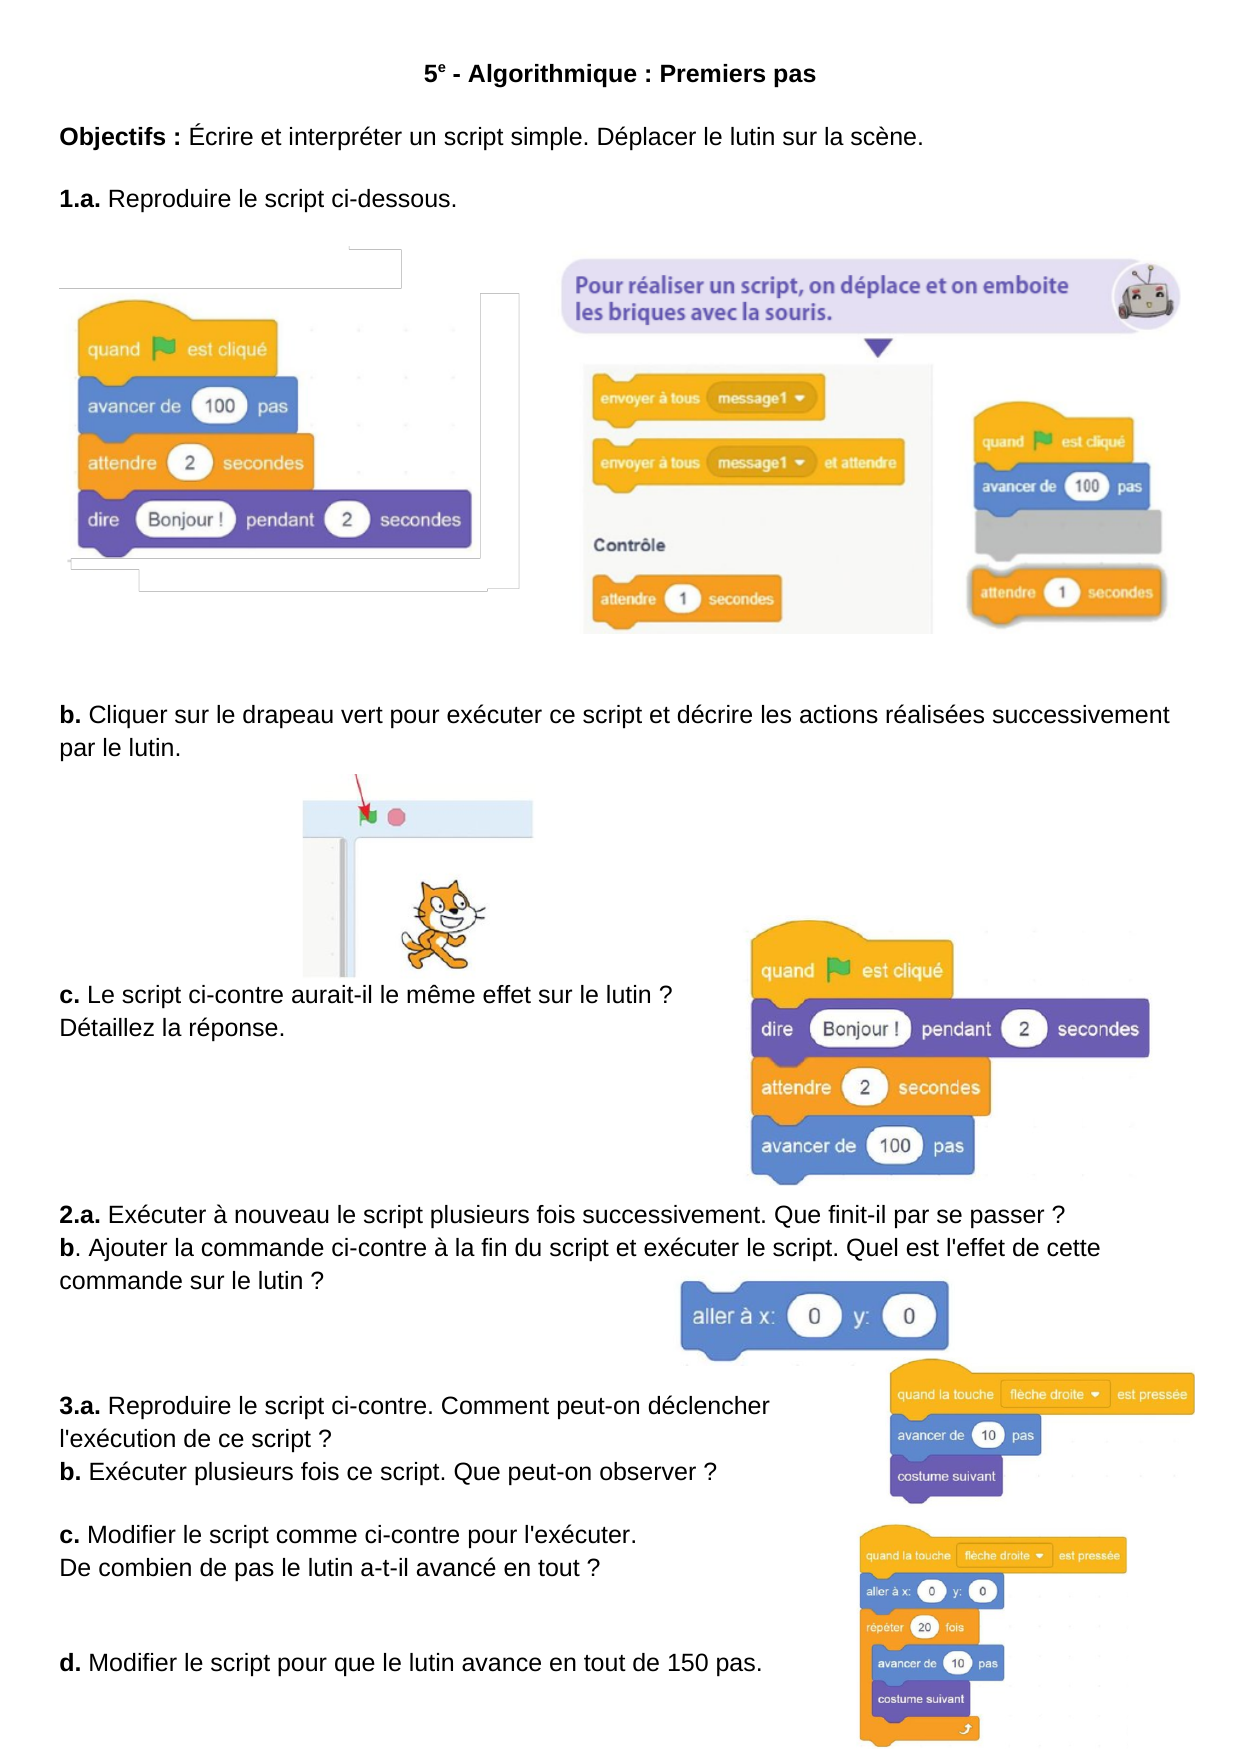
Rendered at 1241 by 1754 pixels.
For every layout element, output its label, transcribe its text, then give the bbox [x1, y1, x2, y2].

text Objectifs : Écrire et interpréter un script simple. Déplacer le lutin sur la scène. [59, 122, 1181, 150]
text [1129, 1520, 1181, 1582]
picture [738, 915, 1154, 1186]
text d. Modifier le script pour que le lutin avance en tout de 150 pas. [59, 1615, 853, 1677]
text 5e - Algorithmique : Premiers pas [59, 59, 1181, 88]
text [1129, 1615, 1181, 1677]
text 2.a. Exécuter à nouveau le script plusieurs fois successivement. Que finit-il par se passer ? b. Ajouter la commande ci-contre à la fin du script et exécuter le script. Quel est l'effet de cette commande sur le lutin ? [59, 1200, 1181, 1295]
text b. Cliquer sur le drapeau vert pour exécuter ce script et décrire les actions réalisées successivement par le lutin. [59, 700, 1181, 762]
text c. Le script ci-contre aurait-il le même effet sur le lutin ? Détaillez la réponse. [59, 796, 1181, 1042]
picture [672, 1269, 1195, 1508]
picture [853, 1513, 1129, 1749]
text c. Modifier le script comme ci-contre pour l'exécuter. De combien de pas le lutin a-t-il avancé en tout ? [59, 1520, 853, 1582]
text 3.a. Reproduire le script ci-contre. Comment peut-on déclencher l'exécution de ce script ? b. Exécuter plusieurs fois ce script. Que peut-on observer ? [59, 1391, 885, 1486]
picture [302, 774, 540, 980]
text 1.a. Reproduire le script ci-dessous. [59, 184, 1181, 213]
picture [59, 246, 1182, 634]
